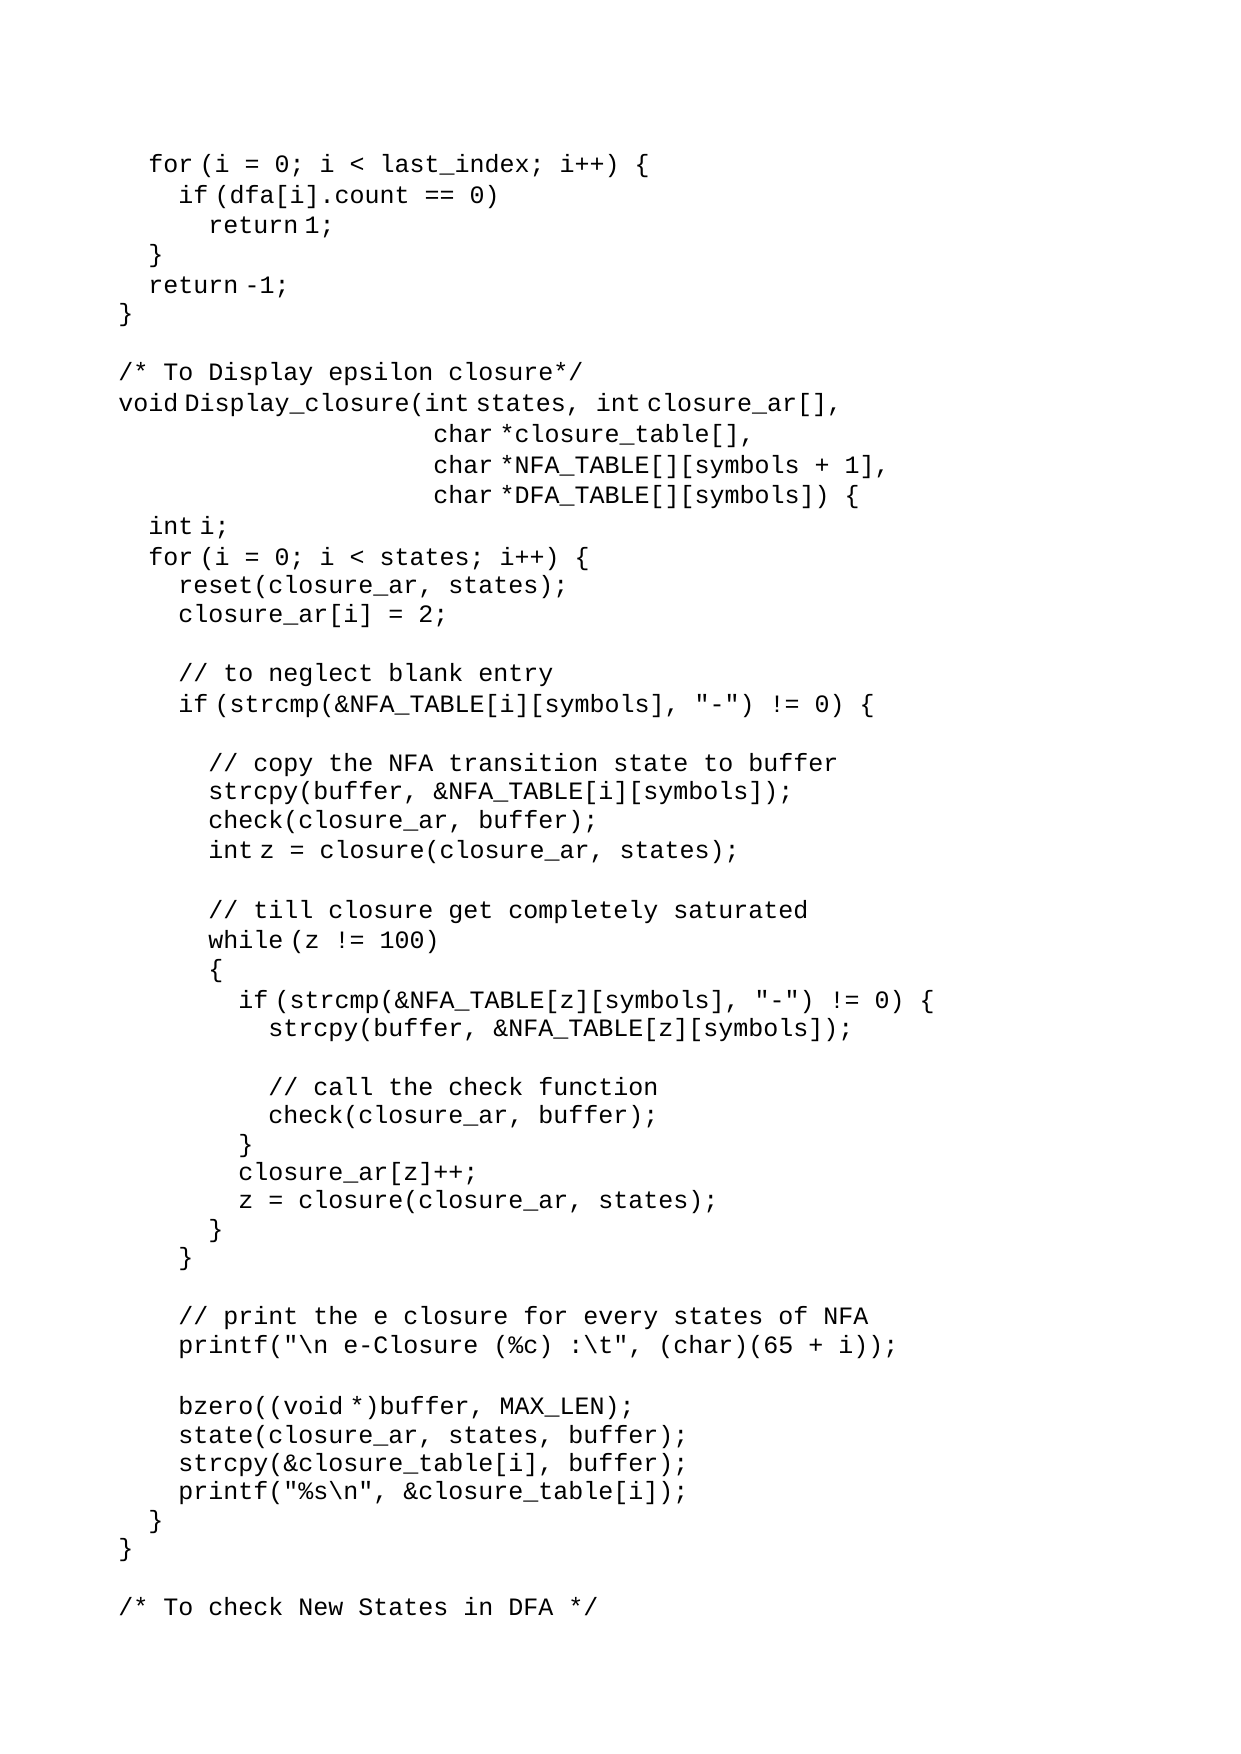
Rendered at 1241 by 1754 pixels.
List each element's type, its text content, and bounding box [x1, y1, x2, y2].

text char *NFA_TABLE[][symbols + 1], [118, 450, 1122, 481]
text if (dfa[i].count == 0) [118, 180, 1122, 211]
text // call the check function [118, 1075, 1122, 1103]
text int z = closure(closure_ar, states); [118, 836, 1122, 866]
text return -1; [118, 270, 1122, 301]
text strcpy(buffer, &NFA_TABLE[i][symbols]); [118, 779, 1122, 807]
text return 1; [118, 211, 1122, 241]
text char *closure_table[], [118, 419, 1122, 450]
text check(closure_ar, buffer); [118, 1103, 1122, 1131]
text } [118, 241, 1122, 270]
text for (i = 0; i < last_index; i++) { [118, 149, 1122, 180]
text void Display_closure(int states, int closure_ar[], [118, 388, 1122, 419]
text { [118, 956, 1122, 985]
text } [118, 1536, 1122, 1564]
text // copy the NFA transition state to buffer [118, 751, 1122, 779]
text if (strcmp(&NFA_TABLE[z][symbols], "-") != 0) { [118, 985, 1122, 1016]
text bzero((void *)buffer, MAX_LEN); [118, 1391, 1122, 1422]
text if (strcmp(&NFA_TABLE[i][symbols], "-") != 0) { [118, 689, 1122, 720]
text closure_ar[z]++; [118, 1160, 1122, 1188]
text // print the e closure for every states of NFA [118, 1304, 1122, 1332]
text } [118, 1245, 1122, 1273]
text state(closure_ar, states, buffer); [118, 1422, 1122, 1451]
text /* To check New States in DFA */ [118, 1595, 1122, 1623]
text // to neglect blank entry [118, 661, 1122, 689]
text char *DFA_TABLE[][symbols]) { [118, 481, 1122, 511]
text } [118, 1131, 1122, 1160]
text printf("%s\n", &closure_table[i]); [118, 1479, 1122, 1507]
text // till closure get completely saturated [118, 897, 1122, 926]
text int i; [118, 511, 1122, 542]
text printf("\n e-Closure (%c) :\t", (char)(65 + i)); [118, 1332, 1122, 1361]
text } [118, 1507, 1122, 1536]
text /* To Display epsilon closure*/ [118, 360, 1122, 388]
text } [118, 301, 1122, 329]
text check(closure_ar, buffer); [118, 807, 1122, 836]
text closure_ar[i] = 2; [118, 601, 1122, 630]
text for (i = 0; i < states; i++) { [118, 542, 1122, 573]
text z = closure(closure_ar, states); [118, 1188, 1122, 1216]
text } [118, 1216, 1122, 1245]
text strcpy(buffer, &NFA_TABLE[z][symbols]); [118, 1016, 1122, 1044]
text strcpy(&closure_table[i], buffer); [118, 1451, 1122, 1479]
text reset(closure_ar, states); [118, 573, 1122, 601]
text while (z != 100) [118, 926, 1122, 956]
